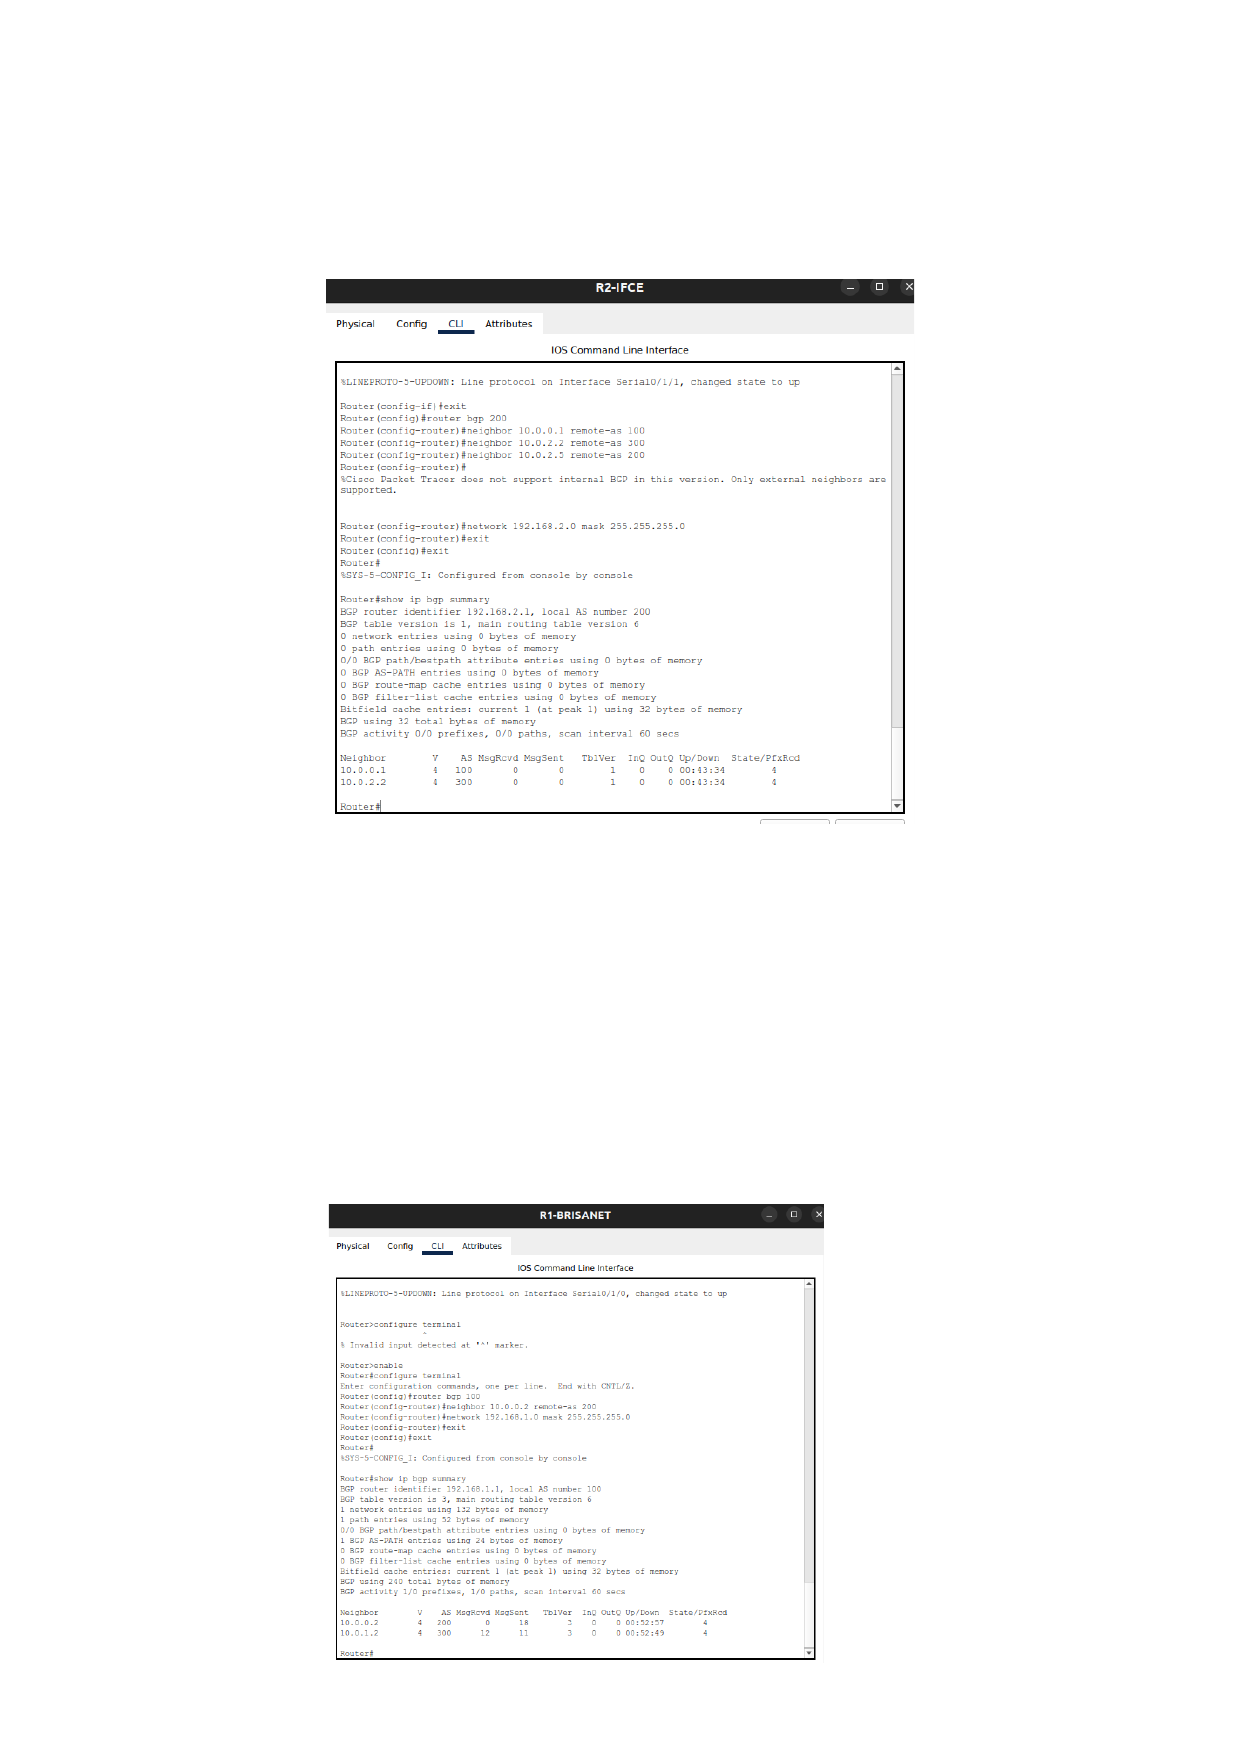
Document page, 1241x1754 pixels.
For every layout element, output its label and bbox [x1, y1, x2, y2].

picture [326, 279, 915, 824]
picture [328, 1204, 824, 1663]
